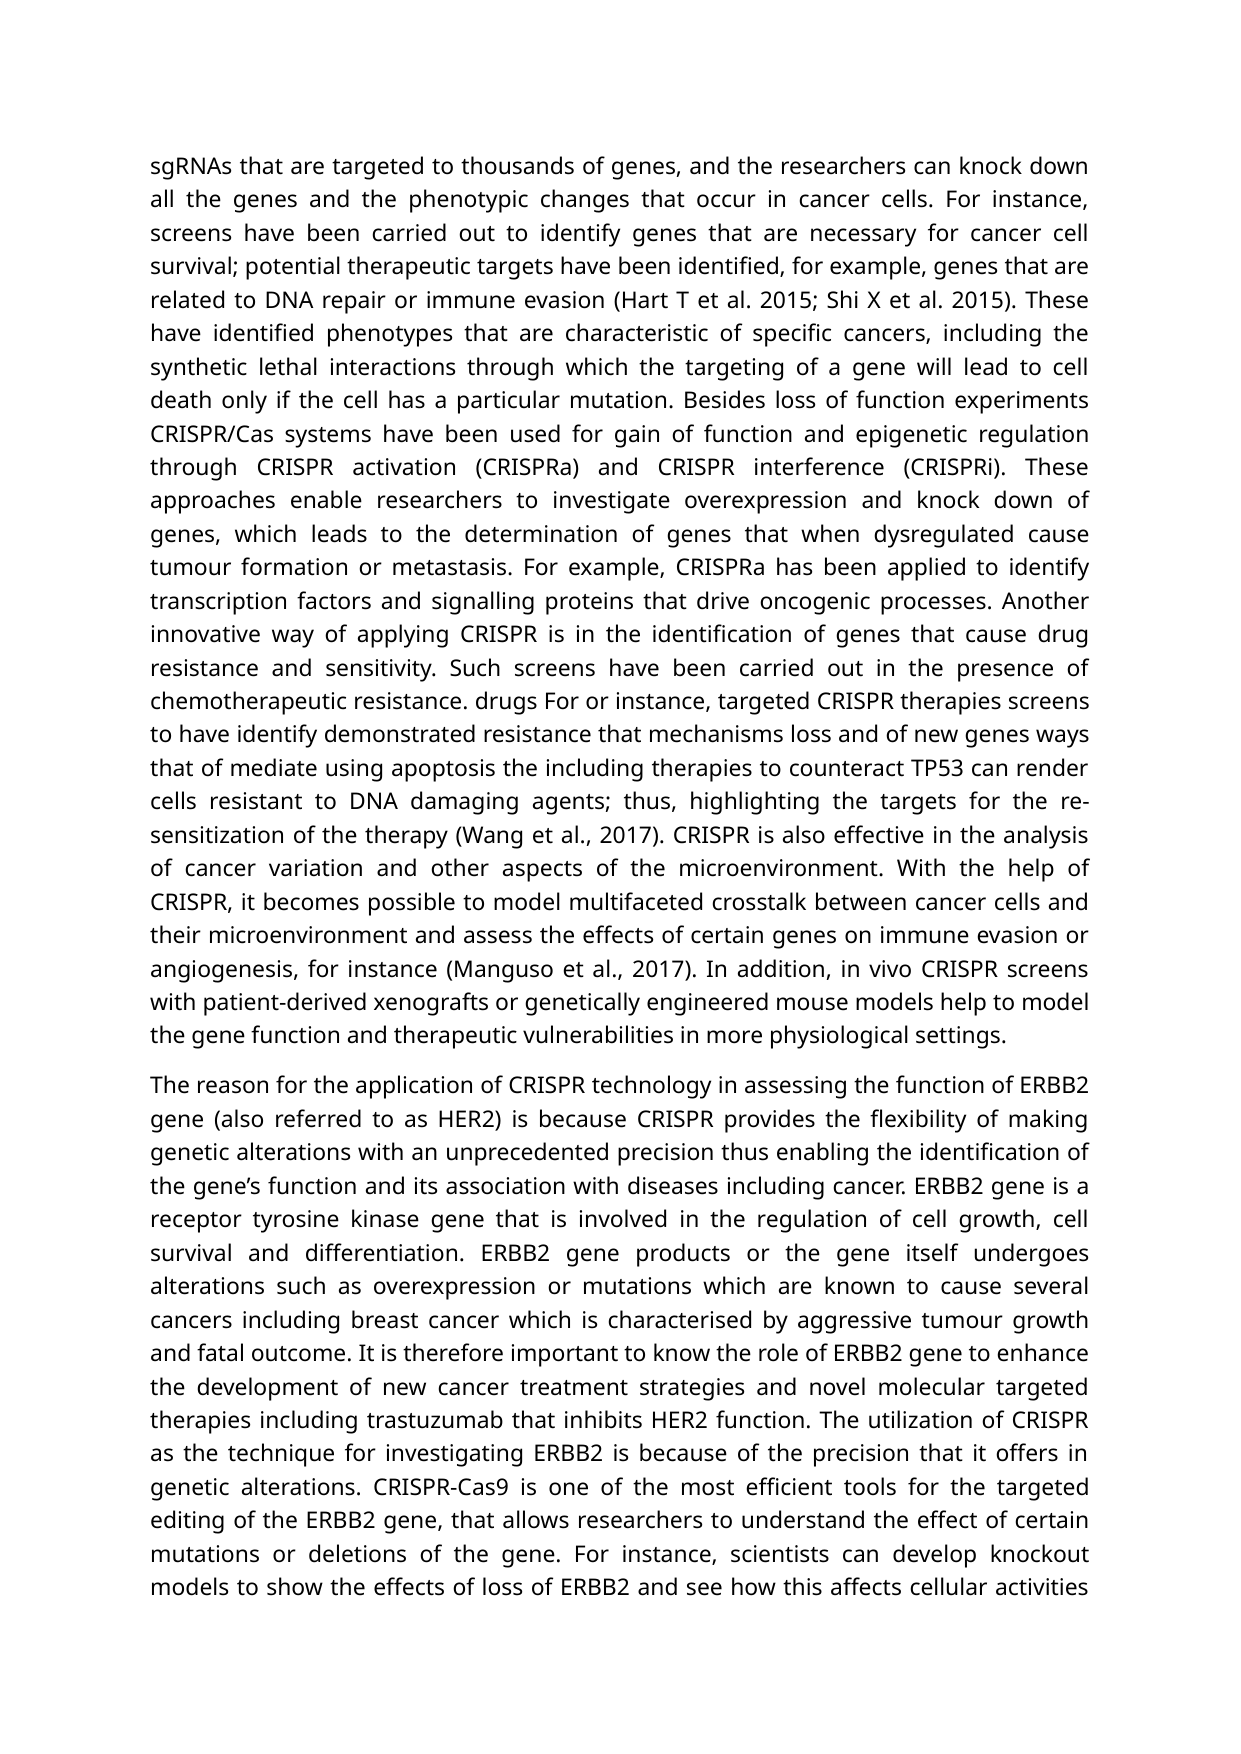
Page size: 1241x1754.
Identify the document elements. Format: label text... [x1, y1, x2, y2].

text The reason for the application of CRISPR technology in assessing the function of ERBB2 gene (also referred to as HER2) is because CRISPR provides the flexibility of making genetic alterations with an unprecedented precision thus enabling the identification of the gene’s function and its association with diseases including cancer. ERBB2 gene is a receptor tyrosine kinase gene that is involved in the regulation of cell growth, cell survival and differentiation. ERBB2 gene products or the gene itself undergoes alterations such as overexpression or mutations which are known to cause several cancers including breast cancer which is characterised by aggressive tumour growth and fatal outcome. It is therefore important to know the role of ERBB2 gene to enhance the development of new cancer treatment strategies and novel molecular targeted therapies including trastuzumab that inhibits HER2 function. The utilization of CRISPR as the technique for investigating ERBB2 is because of the precision that it offers in genetic alterations. CRISPR-Cas9 is one of the most efficient tools for the targeted editing of the ERBB2 gene, that allows researchers to understand the effect of certain mutations or deletions of the gene. For instance, scientists can develop knockout models to show the effects of loss of ERBB2 and see how this affects cellular activities [150, 1069, 1090, 1602]
text sgRNAs that are targeted to thousands of genes, and the researchers can knock down all the genes and the phenotypic changes that occur in cancer cells. For instance, screens have been carried out to identify genes that are necessary for cancer cell survival; potential therapeutic targets have been identified, for example, genes that are related to DNA repair or immune evasion (Hart T et al. 2015; Shi X et al. 2015). These have identified phenotypes that are characteristic of specific cancers, including the synthetic lethal interactions through which the targeting of a gene will lead to cell death only if the cell has a particular mutation. Besides loss of function experiments CRISPR/Cas systems have been used for gain of function and epigenetic regulation through CRISPR activation (CRISPRa) and CRISPR interference (CRISPRi). These approaches enable researchers to investigate overexpression and knock down of genes, which leads to the determination of genes that when dysregulated cause tumour formation or metastasis. For example, CRISPRa has been applied to identify transcription factors and signalling proteins that drive oncogenic processes. Another innovative way of applying CRISPR is in the identification of genes that cause drug resistance and sensitivity. Such screens have been carried out in the presence of chemotherapeutic resistance. drugs For or instance, targeted CRISPR therapies screens to have identify demonstrated resistance that mechanisms loss and of new genes ways that of mediate using apoptosis the including therapies to counteract TP53 can render cells resistant to DNA damaging agents; thus, highlighting the targets for the re-sensitization of the therapy (Wang et al., 2017). CRISPR is also effective in the analysis of cancer variation and other aspects of the microenvironment. With the help of CRISPR, it becomes possible to model multifaceted crosstalk between cancer cells and their microenvironment and assess the effects of certain genes on immune evasion or angiogenesis, for instance (Manguso et al., 2017). In addition, in vivo CRISPR screens with patient-derived xenografts or genetically engineered mouse models help to model the gene function and therapeutic vulnerabilities in more physiological settings. [150, 150, 1090, 1051]
